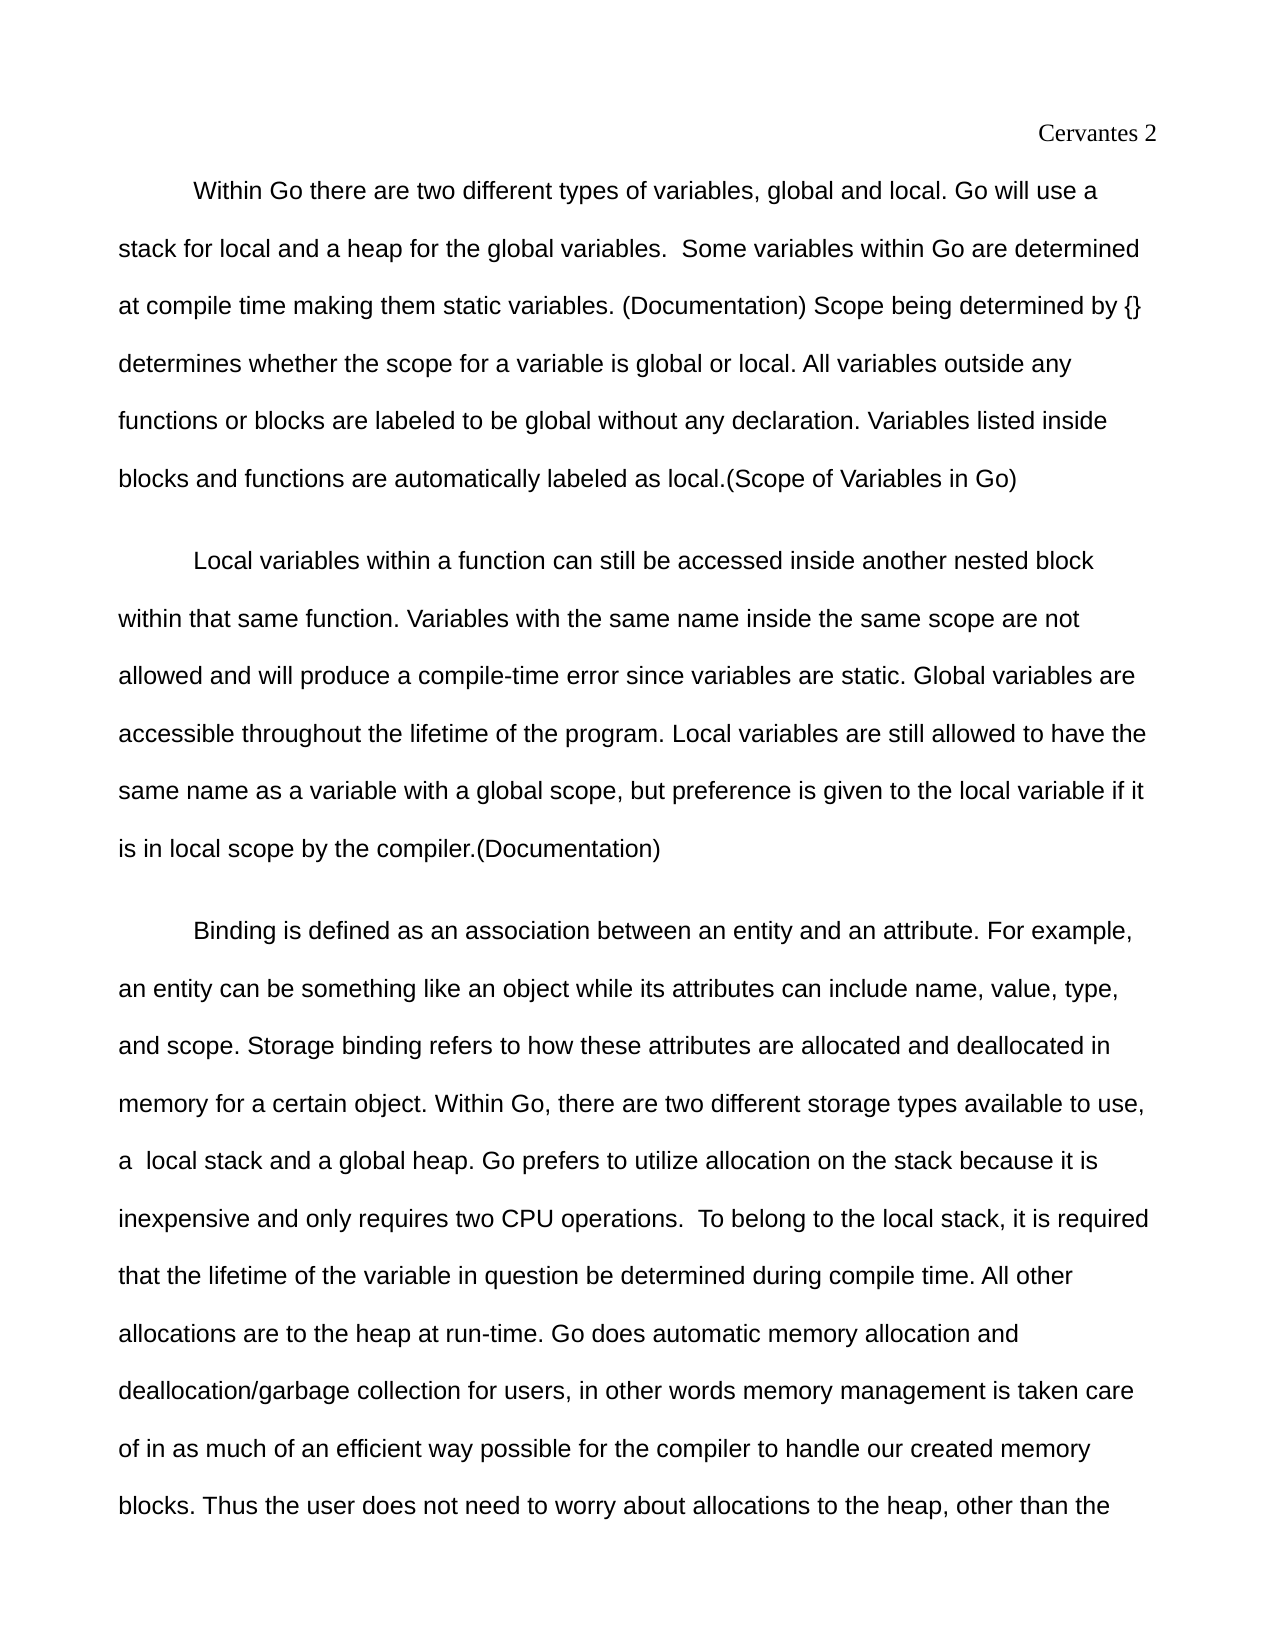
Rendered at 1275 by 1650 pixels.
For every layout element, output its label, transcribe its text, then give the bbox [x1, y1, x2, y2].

text Within Go there are two different types of variables, global and local. Go will use a stack for local and a heap for the global variables. Some variables within Go are determined at compile time making them static variables. (Documentation) Scope being determined by {} determines whether the scope for a variable is global or local. All variables outside any functions or blocks are labeled to be global without any declaration. Variables listed inside blocks and functions are automatically labeled as local.(Scope of Variables in Go) [118, 176, 1157, 493]
text Local variables within a function can still be accessed inside another nested block within that same function. Variables with the same name inside the same scope are not allowed and will produce a compile-time error since variables are static. Global variables are accessible throughout the lifetime of the program. Local variables are still allowed to have the same name as a variable with a global scope, but preference is given to the local variable if it is in local scope by the compiler.(Documentation) [118, 546, 1157, 863]
text Binding is defined as an association between an entity and an attribute. For example, an entity can be something like an object while its attributes can include name, value, type, and scope. Storage binding refers to how these attributes are allocated and deallocated in memory for a certain object. Within Go, there are two different storage types available to use, a local stack and a global heap. Go prefers to utilize allocation on the stack because it is inexpensive and only requires two CPU operations. To belong to the local stack, it is required that the lifetime of the variable in question be determined during compile time. All other allocations are to the heap at run-time. Go does automatic memory allocation and deallocation/garbage collection for users, in other words memory management is taken care of in as much of an efficient way possible for the compiler to handle our created memory blocks. Thus the user does not need to worry about allocations to the heap, other than the [118, 916, 1157, 1520]
